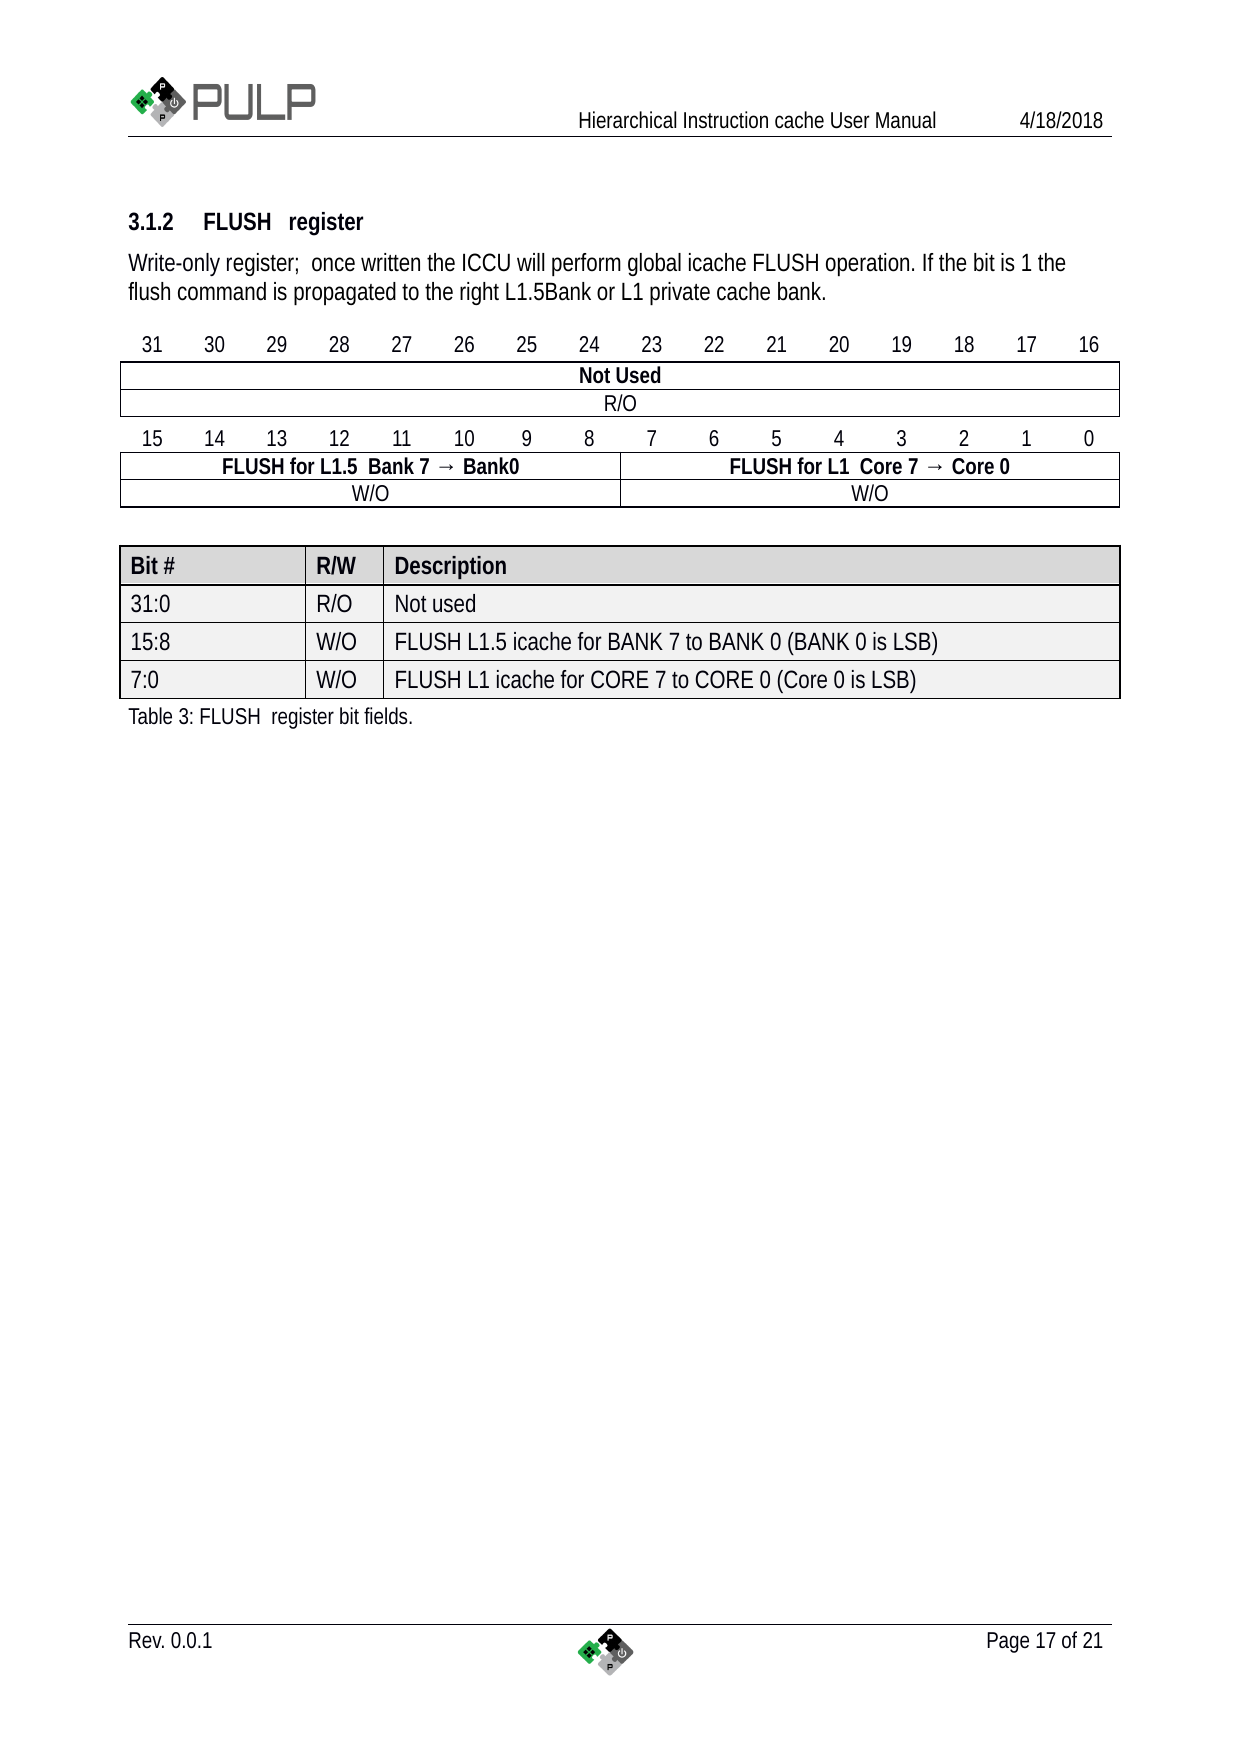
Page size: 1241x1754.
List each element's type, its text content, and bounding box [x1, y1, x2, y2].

text Write-only register; once written the ICCU will perform global icache FLUSH operation. If the bit is 1 the flush command is propagated to the right L1.5Bank or L1 private cache bank. [128, 248, 1112, 305]
table_cell 15 [121, 417, 183, 452]
picture [128, 75, 318, 129]
table_cell 7 [620, 417, 682, 452]
table_cell 9 [495, 417, 557, 452]
table_cell R/O [306, 586, 383, 622]
table_cell 4 [808, 417, 870, 452]
table_cell 0 [1058, 417, 1119, 452]
table_cell Not Used [121, 363, 1119, 389]
table_cell FLUSH for L1 Core 7 → Core 0 [621, 453, 1119, 479]
table_header Description [384, 547, 1119, 583]
table_cell W/O [306, 623, 383, 660]
table_cell 14 [183, 417, 245, 452]
table_header 29 [245, 326, 308, 361]
table_header 18 [933, 326, 995, 361]
table_header 21 [745, 326, 807, 361]
text Table 3: FLUSH register bit fields. [128, 703, 1112, 730]
table_cell 1 [995, 417, 1057, 452]
table_header 23 [620, 326, 682, 361]
table_header 27 [370, 326, 433, 361]
table_header 16 [1058, 326, 1119, 361]
table_cell W/O [306, 661, 383, 698]
subtitle FLUSH register [128, 207, 1112, 235]
table_cell 13 [245, 417, 308, 452]
table_cell 3 [870, 417, 932, 452]
table_cell Not used [384, 586, 1119, 622]
table_cell W/O [121, 480, 620, 506]
table_header 30 [183, 326, 245, 361]
table_cell 8 [558, 417, 620, 452]
table_cell 5 [745, 417, 807, 452]
table_cell W/O [621, 480, 1119, 506]
table_header 28 [308, 326, 370, 361]
table_cell 10 [433, 417, 495, 452]
picture [577, 1628, 634, 1676]
table_cell 7:0 [121, 661, 305, 698]
table_cell 6 [683, 417, 745, 452]
table_header 17 [995, 326, 1057, 361]
table_cell 15:8 [121, 623, 305, 660]
table_cell FLUSH L1 icache for CORE 7 to CORE 0 (Core 0 is LSB) [384, 661, 1119, 698]
table_header 31 [121, 326, 183, 361]
table_header 19 [870, 326, 932, 361]
table_header 22 [683, 326, 745, 361]
table_header 20 [808, 326, 870, 361]
table_header 24 [558, 326, 620, 361]
table_cell FLUSH for L1.5 Bank 7 → Bank0 [121, 453, 620, 479]
table_cell 2 [933, 417, 995, 452]
table_header 25 [495, 326, 557, 361]
table_cell 12 [308, 417, 370, 452]
table_cell R/O [121, 390, 1119, 416]
table_header 26 [433, 326, 495, 361]
table_header R/W [306, 547, 383, 583]
table_header Bit # [121, 547, 305, 583]
table_cell FLUSH L1.5 icache for BANK 7 to BANK 0 (BANK 0 is LSB) [384, 623, 1119, 660]
table_cell 31:0 [121, 586, 305, 622]
table_cell 11 [370, 417, 433, 452]
